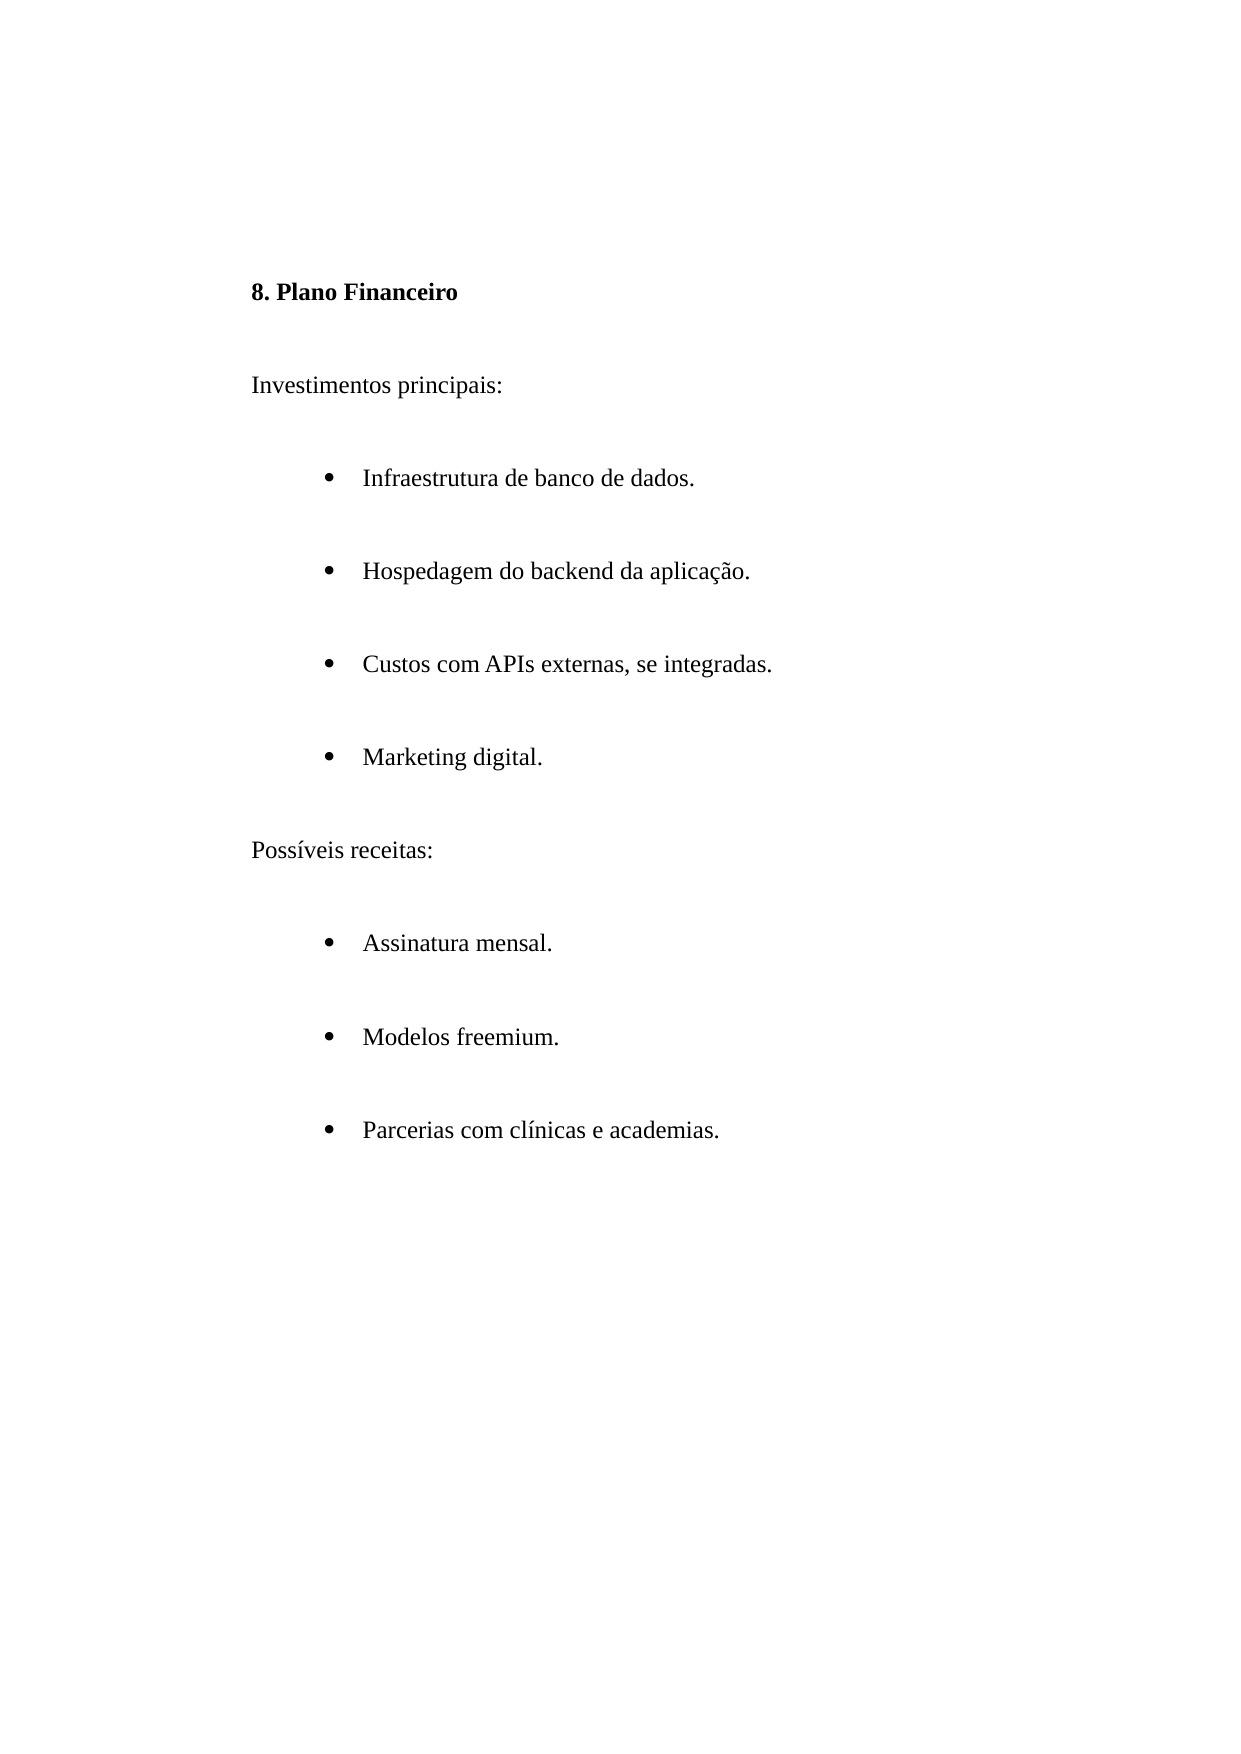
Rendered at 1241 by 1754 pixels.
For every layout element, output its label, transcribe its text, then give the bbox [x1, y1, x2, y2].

list Infraestrutura de banco de dados. [325, 463, 1122, 492]
list Custos com APIs externas, se integradas. [325, 649, 1122, 678]
list Modelos freemium. [325, 1022, 1122, 1050]
list Marketing digital. [325, 742, 1122, 771]
list Parcerias com clínicas e academias. [325, 1115, 1122, 1143]
list Assinatura mensal. [325, 928, 1122, 957]
text Investimentos principais: [177, 370, 1122, 398]
list Hospedagem do backend da aplicação. [325, 556, 1122, 585]
text Possíveis receitas: [177, 835, 1122, 864]
text 8. Plano Financeiro [177, 277, 1122, 305]
